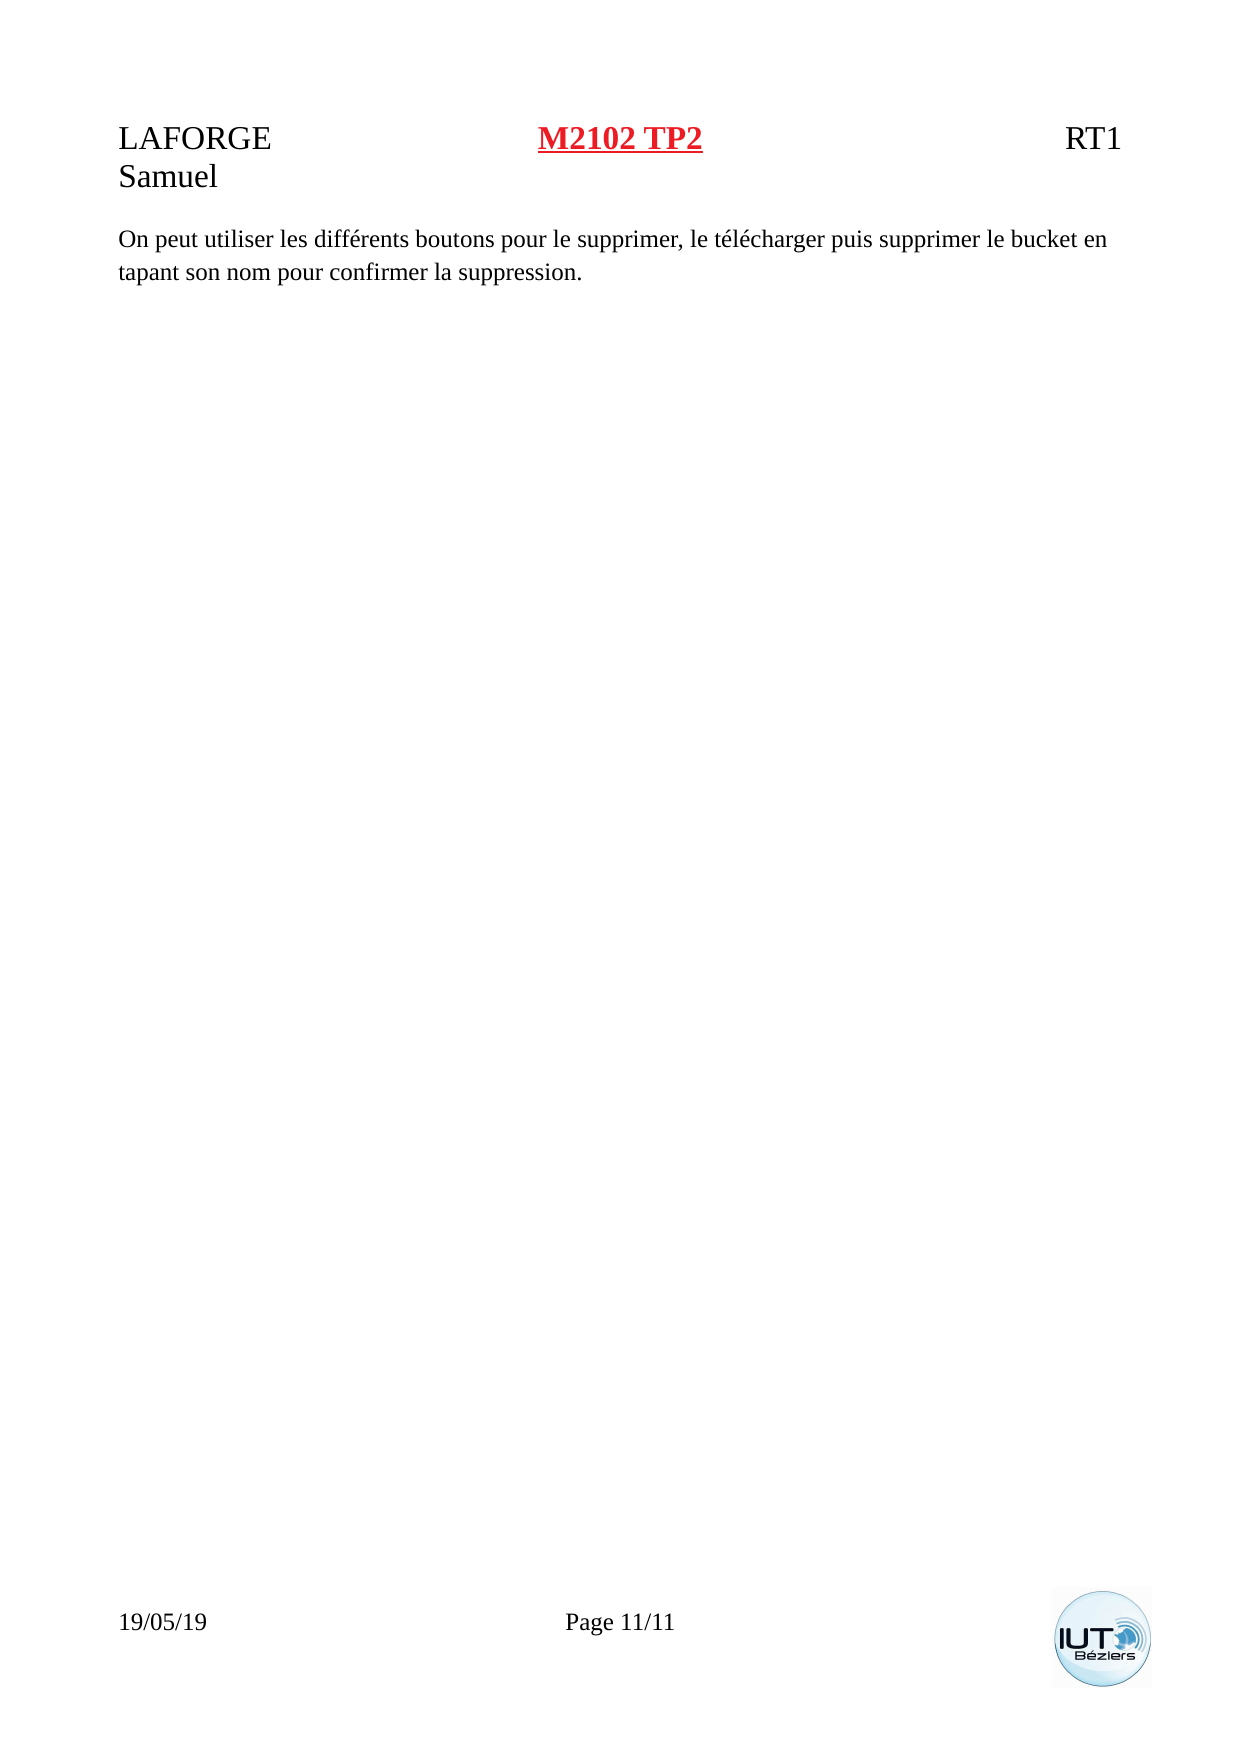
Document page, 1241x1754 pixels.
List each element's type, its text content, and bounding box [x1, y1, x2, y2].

picture [1051, 1587, 1153, 1688]
text On peut utiliser les différents boutons pour le supprimer, le télécharger puis supprimer le bucket en tapant son nom pour confirmer la suppression. [118, 224, 1122, 286]
